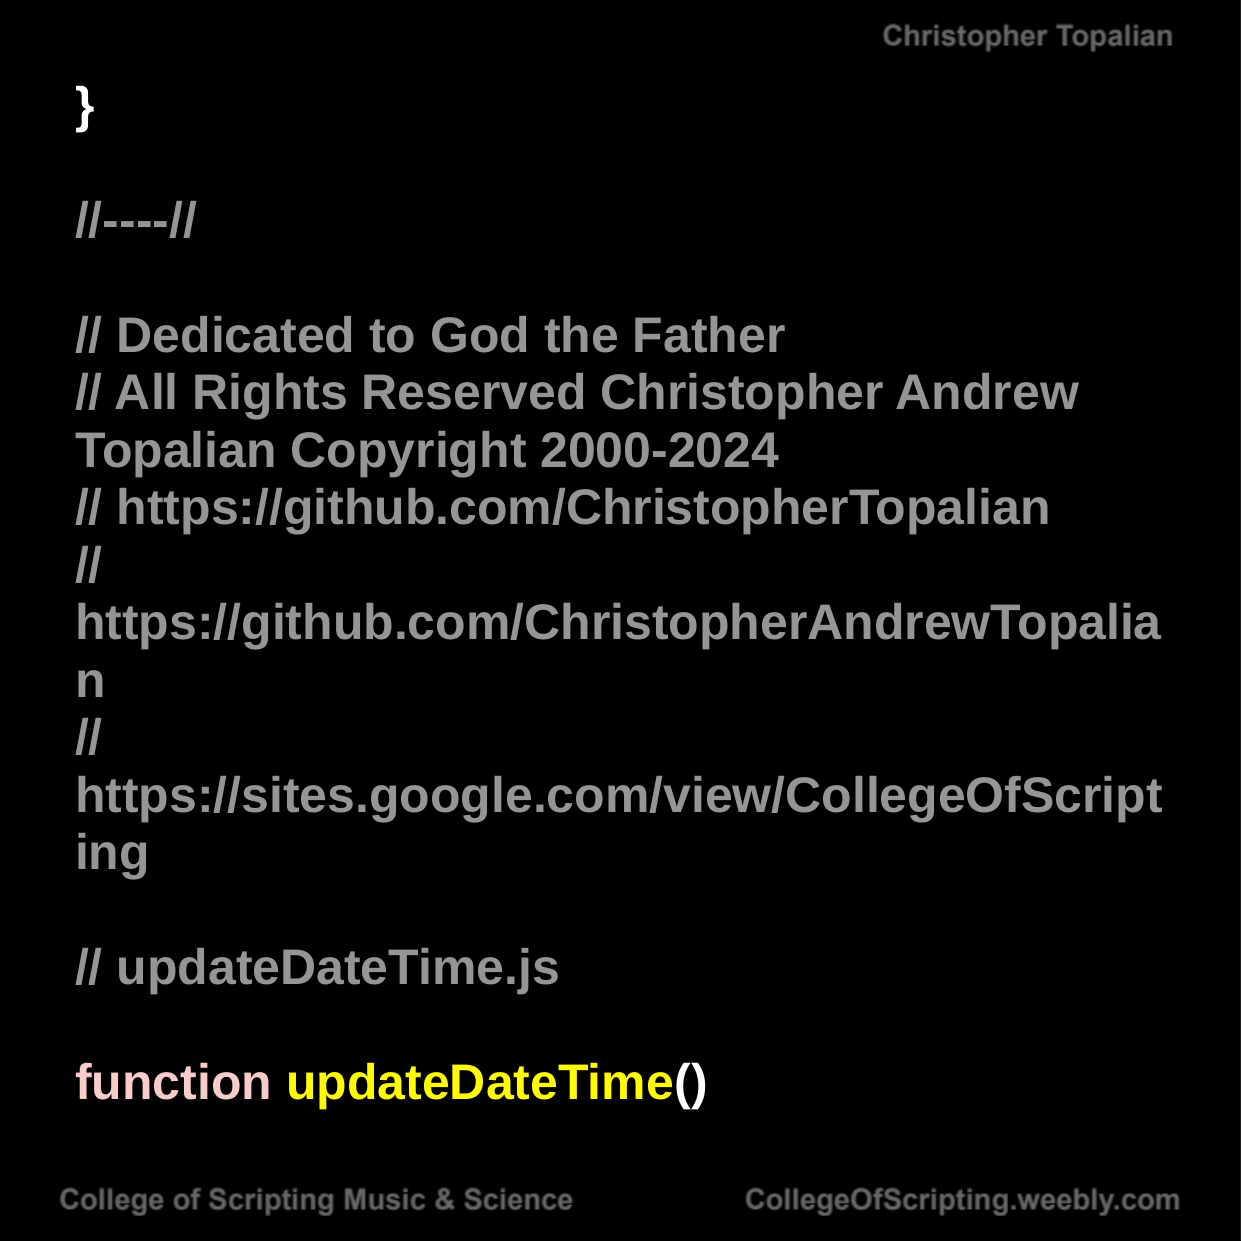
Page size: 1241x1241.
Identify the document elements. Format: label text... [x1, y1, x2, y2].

text // updateDateTime.js [75, 937, 1166, 995]
text //----// [75, 190, 1166, 247]
text // Dedicated to God the Father [75, 305, 1166, 362]
text // https://sites.google.com/view/CollegeOfScripting [75, 707, 1166, 880]
text function updateDateTime() [75, 1052, 1166, 1110]
text // All Rights Reserved Christopher Andrew Topalian Copyright 2000-2024 [75, 362, 1166, 477]
text // https://github.com/ChristopherTopalian [75, 477, 1166, 535]
text } [75, 75, 1166, 132]
text // https://github.com/ChristopherAndrewTopalian [75, 535, 1166, 707]
